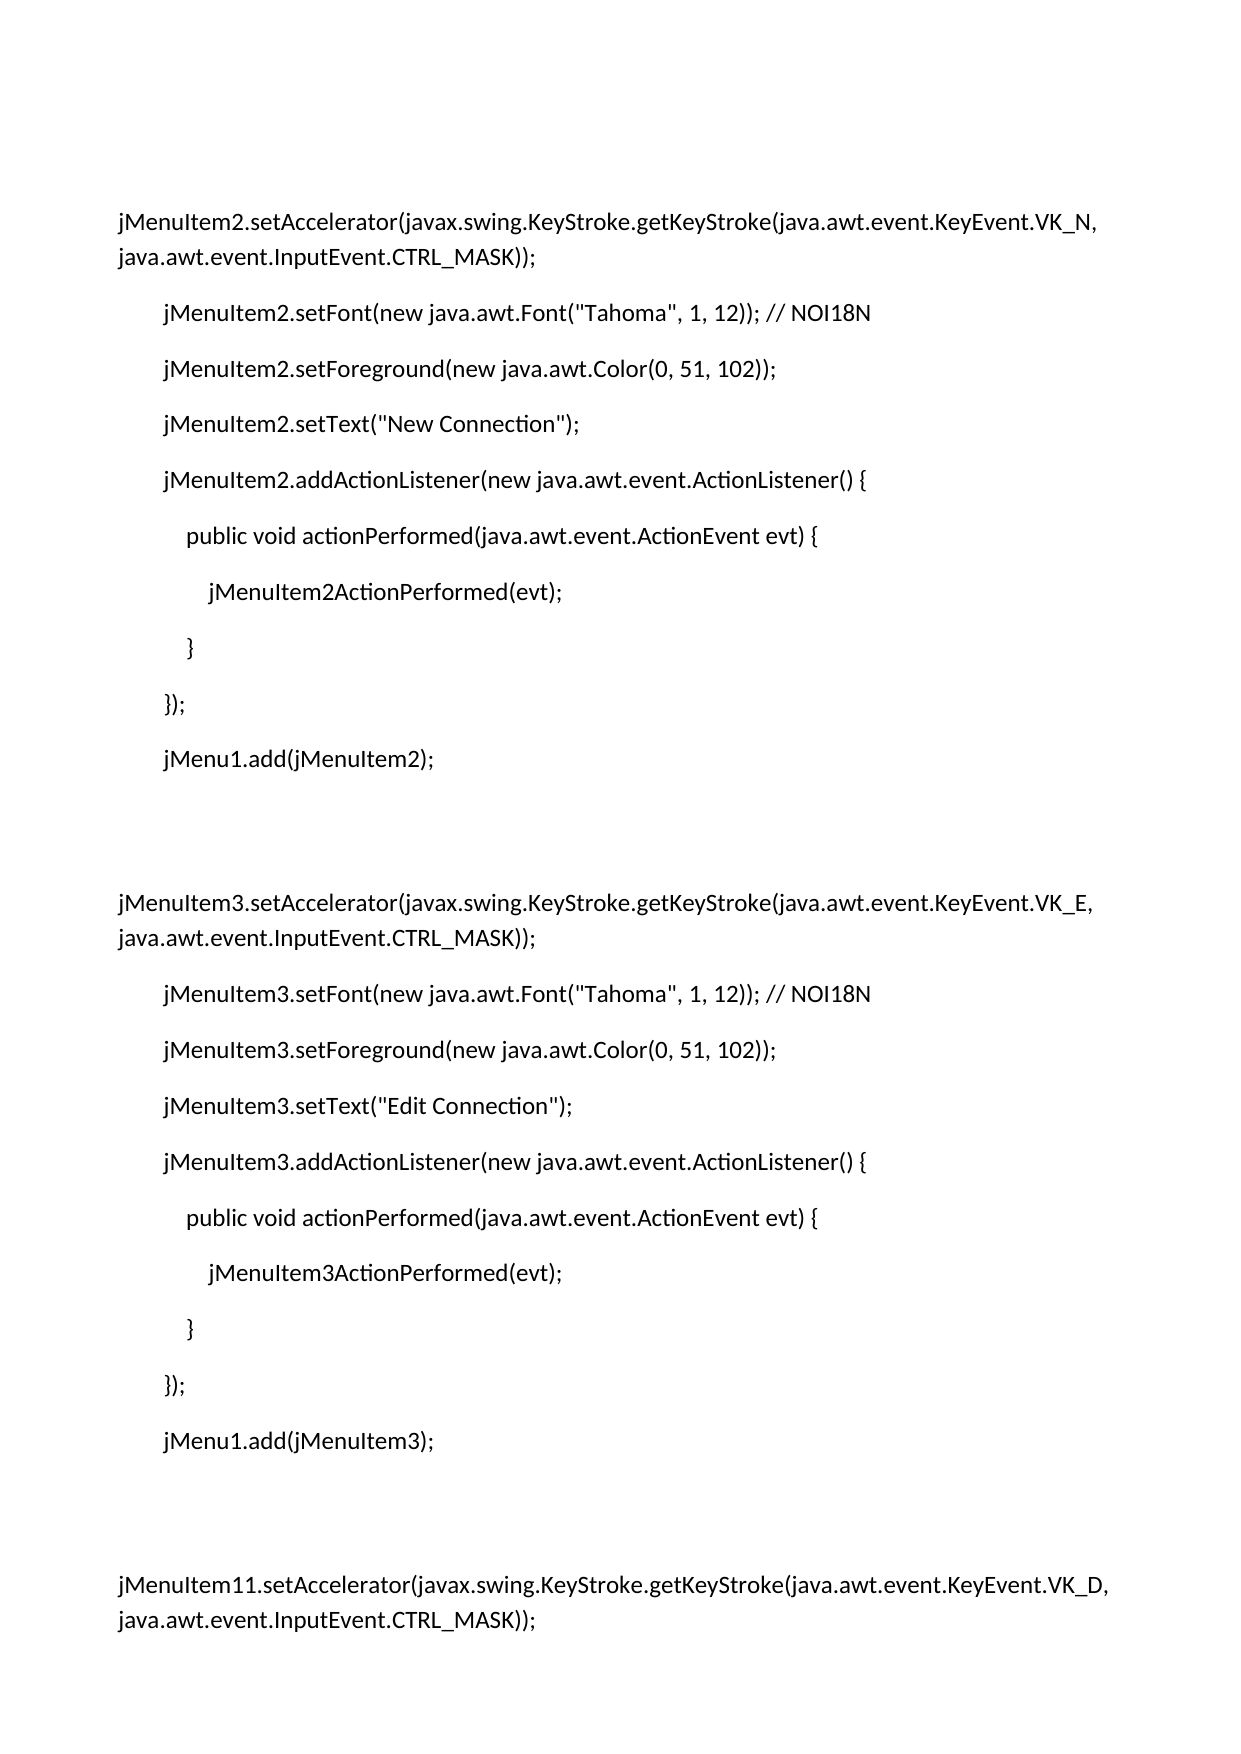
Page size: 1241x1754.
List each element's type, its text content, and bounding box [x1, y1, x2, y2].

text jMenuItem11.setAccelerator(javax.swing.KeyStroke.getKeyStroke(java.awt.event.KeyEvent.VK_D, java.awt.event.InputEvent.CTRL_MASK)); [118, 1534, 1122, 1634]
text jMenu1.add(jMenuItem2); [118, 744, 1122, 774]
text }); [118, 688, 1122, 718]
text public void actionPerformed(java.awt.event.ActionEvent evt) { [118, 520, 1122, 551]
text jMenuItem2.setText("New Connection"); [118, 409, 1122, 439]
text jMenuItem2.setAccelerator(javax.swing.KeyStroke.getKeyStroke(java.awt.event.KeyEvent.VK_N, java.awt.event.InputEvent.CTRL_MASK)); [118, 171, 1122, 272]
text jMenuItem2.setFont(new java.awt.Font("Tahoma", 1, 12)); // NOI18N [118, 297, 1122, 327]
text jMenuItem3.setText("Edit Connection"); [118, 1090, 1122, 1121]
text jMenuItem3.addActionListener(new java.awt.event.ActionListener() { [118, 1146, 1122, 1176]
text }); [118, 1369, 1122, 1400]
text jMenu1.add(jMenuItem3); [118, 1425, 1122, 1456]
text jMenuItem2ActionPerformed(evt); [118, 576, 1122, 607]
text jMenuItem3ActionPerformed(evt); [118, 1257, 1122, 1288]
text jMenuItem3.setFont(new java.awt.Font("Tahoma", 1, 12)); // NOI18N [118, 978, 1122, 1009]
text public void actionPerformed(java.awt.event.ActionEvent evt) { [118, 1202, 1122, 1232]
text } [118, 1313, 1122, 1344]
text jMenuItem3.setForeground(new java.awt.Color(0, 51, 102)); [118, 1034, 1122, 1065]
text jMenuItem2.setForeground(new java.awt.Color(0, 51, 102)); [118, 353, 1122, 383]
text jMenuItem2.addActionListener(new java.awt.event.ActionListener() { [118, 464, 1122, 495]
text } [118, 632, 1122, 662]
text jMenuItem3.setAccelerator(javax.swing.KeyStroke.getKeyStroke(java.awt.event.KeyEvent.VK_E, java.awt.event.InputEvent.CTRL_MASK)); [118, 852, 1122, 953]
